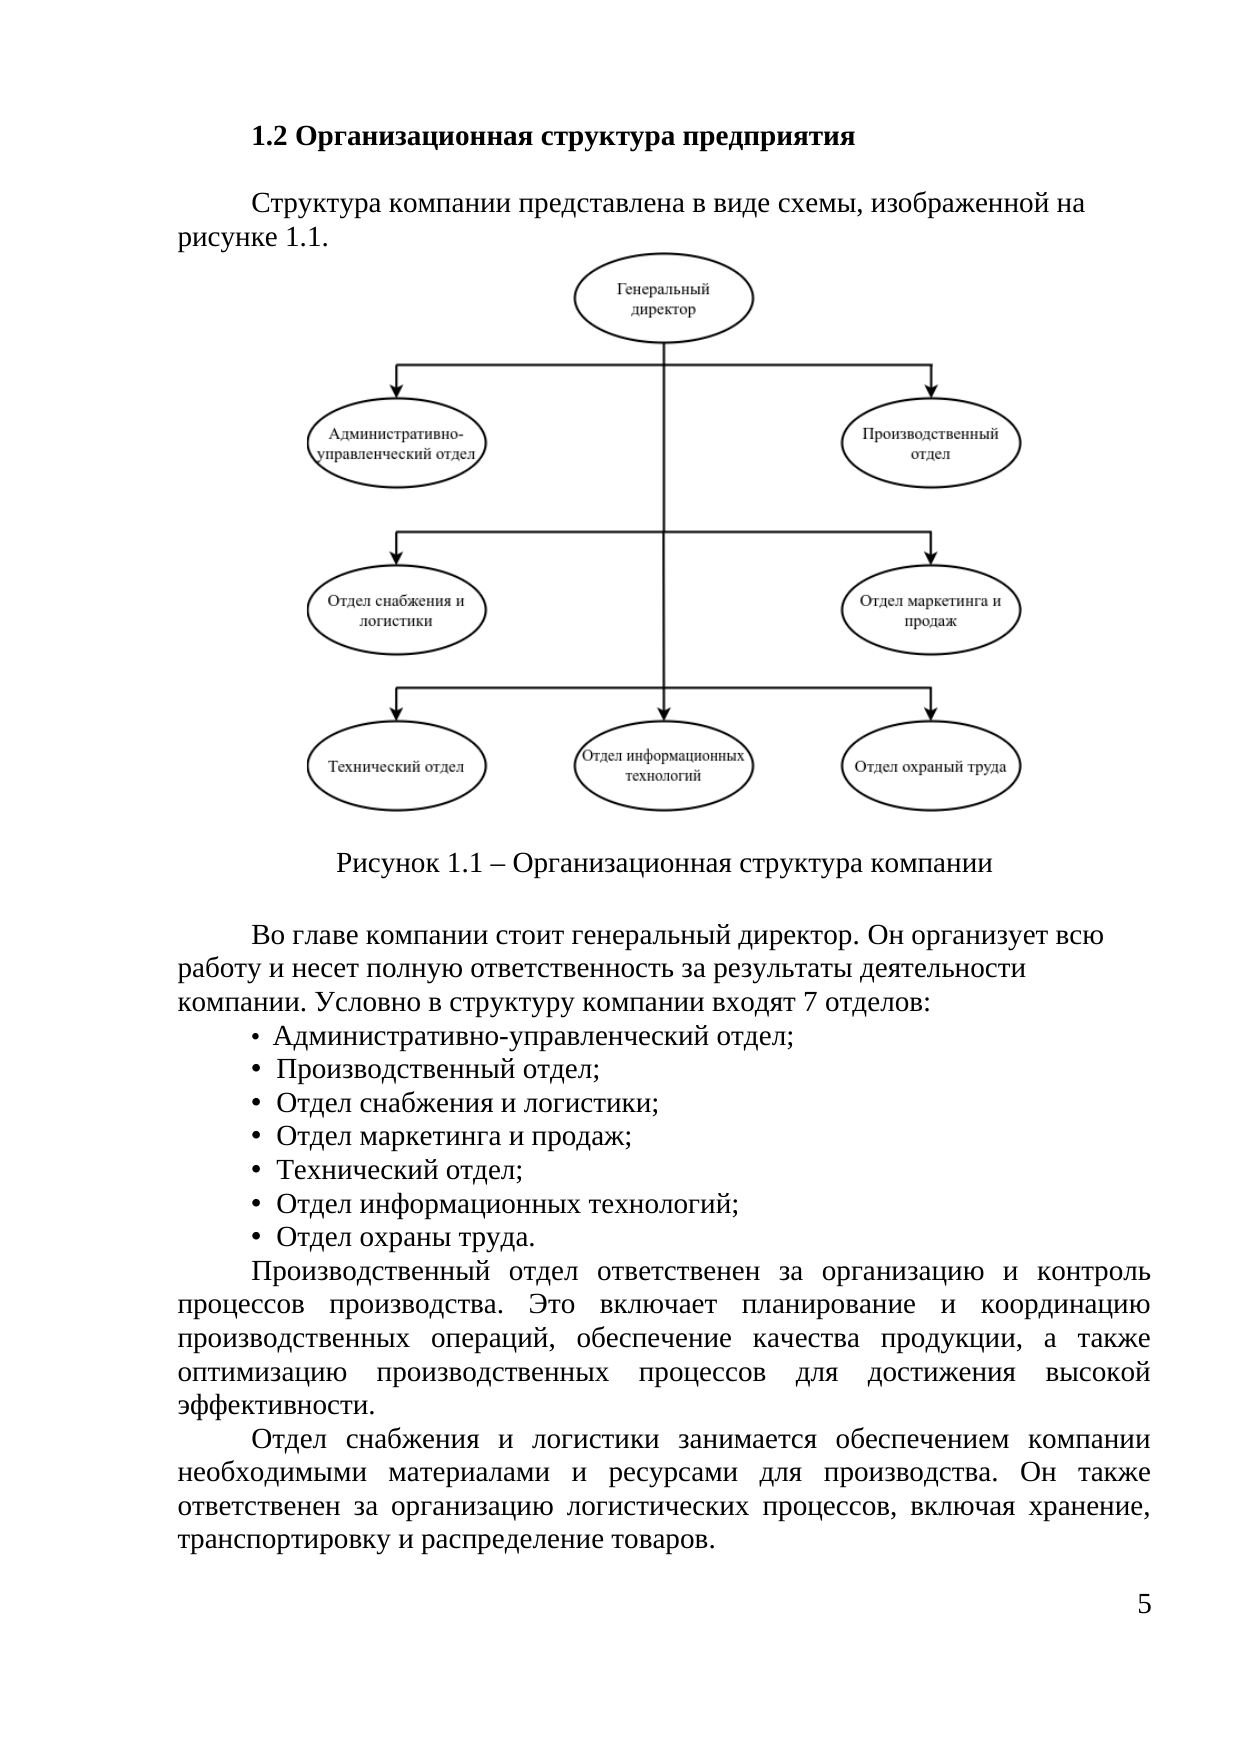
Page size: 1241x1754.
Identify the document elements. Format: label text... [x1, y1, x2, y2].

picture [306, 252, 1022, 812]
list Технический отдел; [177, 1152, 1152, 1186]
list Отдел маркетинга и продаж; [177, 1118, 1152, 1152]
list Административно-управленческий отдел; [177, 1018, 1152, 1051]
list Производственный отдел ответственен за организацию и контроль процессов производства. Это включает планирование и координацию производственных операций, обеспечение качества продукции, а также оптимизацию производственных процессов для достижения высокой эффективности. [177, 1253, 1152, 1421]
list Производственный отдел; [177, 1051, 1152, 1085]
list Отдел информационных технологий; [177, 1186, 1152, 1219]
text Во главе компании стоит генеральный директор. Он организует всю работу и несет полную ответственность за результаты деятельности компании. Условно в структуру компании входят 7 отделов: [177, 917, 1152, 1018]
text Рисунок 1.1 – Организационная структура компании [177, 845, 1152, 879]
list Отдел снабжения и логистики; [177, 1085, 1152, 1118]
subtitle 1.2 Организационная структура предприятия [237, 118, 1152, 152]
text Структура компании представлена в виде схемы, изображенной на рисунке 1.1. [177, 185, 1152, 252]
list Отдел снабжения и логистики занимается обеспечением компании необходимыми материалами и ресурсами для производства. Он также ответственен за организацию логистических процессов, включая хранение, транспортировку и распределение товаров. [177, 1421, 1152, 1555]
list Отдел охраны труда. [177, 1219, 1152, 1253]
